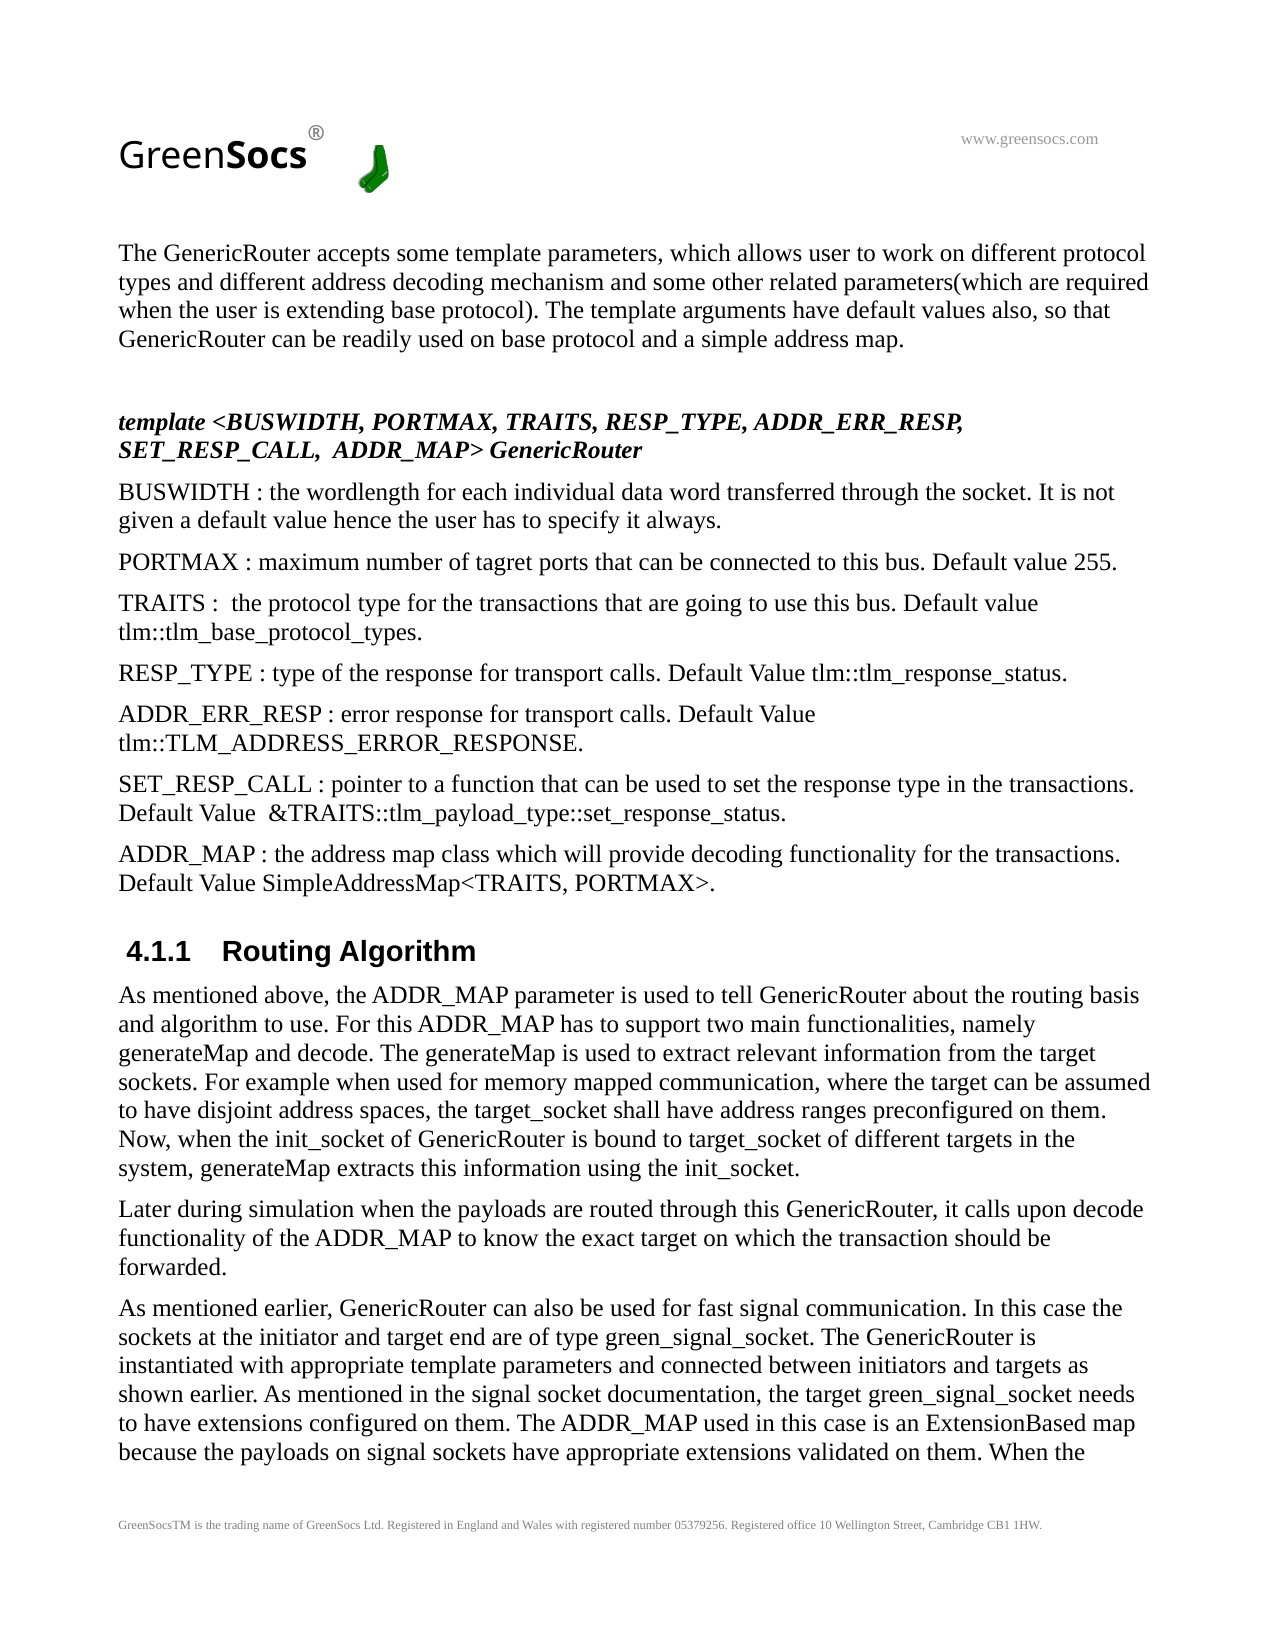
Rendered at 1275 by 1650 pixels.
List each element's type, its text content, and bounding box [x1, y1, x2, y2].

text Later during simulation when the payloads are routed through this GenericRouter, it calls upon decode functionality of the ADDR_MAP to know the exact target on which the transaction should be forwarded. [118, 1194, 1157, 1280]
text PORTMAX : maximum number of tagret ports that can be connected to this bus. Default value 255. [118, 547, 1157, 576]
picture [357, 145, 389, 194]
text As mentioned earlier, GenericRouter can also be used for fast signal communication. In this case the sockets at the initiator and target end are of type green_signal_socket. The GenericRouter is instantiated with appropriate template parameters and connected between initiators and targets as shown earlier. As mentioned in the signal socket documentation, the target green_signal_socket needs to have extensions configured on them. The ADDR_MAP used in this case is an ExtensionBased map because the payloads on signal sockets have appropriate extensions validated on them. When the [118, 1293, 1157, 1465]
text TRAITS : the protocol type for the transactions that are going to use this bus. Default value tlm::tlm_base_protocol_types. [118, 588, 1157, 646]
text template <BUSWIDTH, PORTMAX, TRAITS, RESP_TYPE, ADDR_ERR_RESP, SET_RESP_CALL, ADDR_MAP> GenericRouter [118, 407, 1157, 464]
text SET_RESP_CALL : pointer to a function that can be used to set the response type in the transactions. Default Value &TRAITS::tlm_payload_type::set_response_status. [118, 769, 1157, 827]
text RESP_TYPE : type of the response for transport calls. Default Value tlm::tlm_response_status. [118, 658, 1157, 687]
subtitle Routing Algorithm [118, 934, 1157, 968]
text ADDR_ERR_RESP : error response for transport calls. Default Value tlm::TLM_ADDRESS_ERROR_RESPONSE. [118, 699, 1157, 757]
text As mentioned above, the ADDR_MAP parameter is used to tell GenericRouter about the routing basis and algorithm to use. For this ADDR_MAP has to support two main functionalities, namely generateMap and decode. The generateMap is used to extract relevant information from the target sockets. For example when used for memory mapped communication, where the target can be assumed to have disjoint address spaces, the target_socket shall have address ranges preconfigured on them. Now, when the init_socket of GenericRouter is bound to target_socket of different targets in the system, generateMap extracts this information using the init_socket. [118, 980, 1157, 1182]
text BUSWIDTH : the wordlength for each individual data word transferred through the socket. It is not given a default value hence the user has to specify it always. [118, 477, 1157, 534]
text The GenericRouter accepts some template parameters, which allows user to work on different protocol types and different address decoding mechanism and some other related parameters(which are required when the user is extending base protocol). The template arguments have default values also, so that GenericRouter can be readily used on base protocol and a simple address map. [118, 238, 1157, 353]
text ADDR_MAP : the address map class which will provide decoding functionality for the transactions. Default Value SimpleAddressMap<TRAITS, PORTMAX>. [118, 839, 1157, 897]
